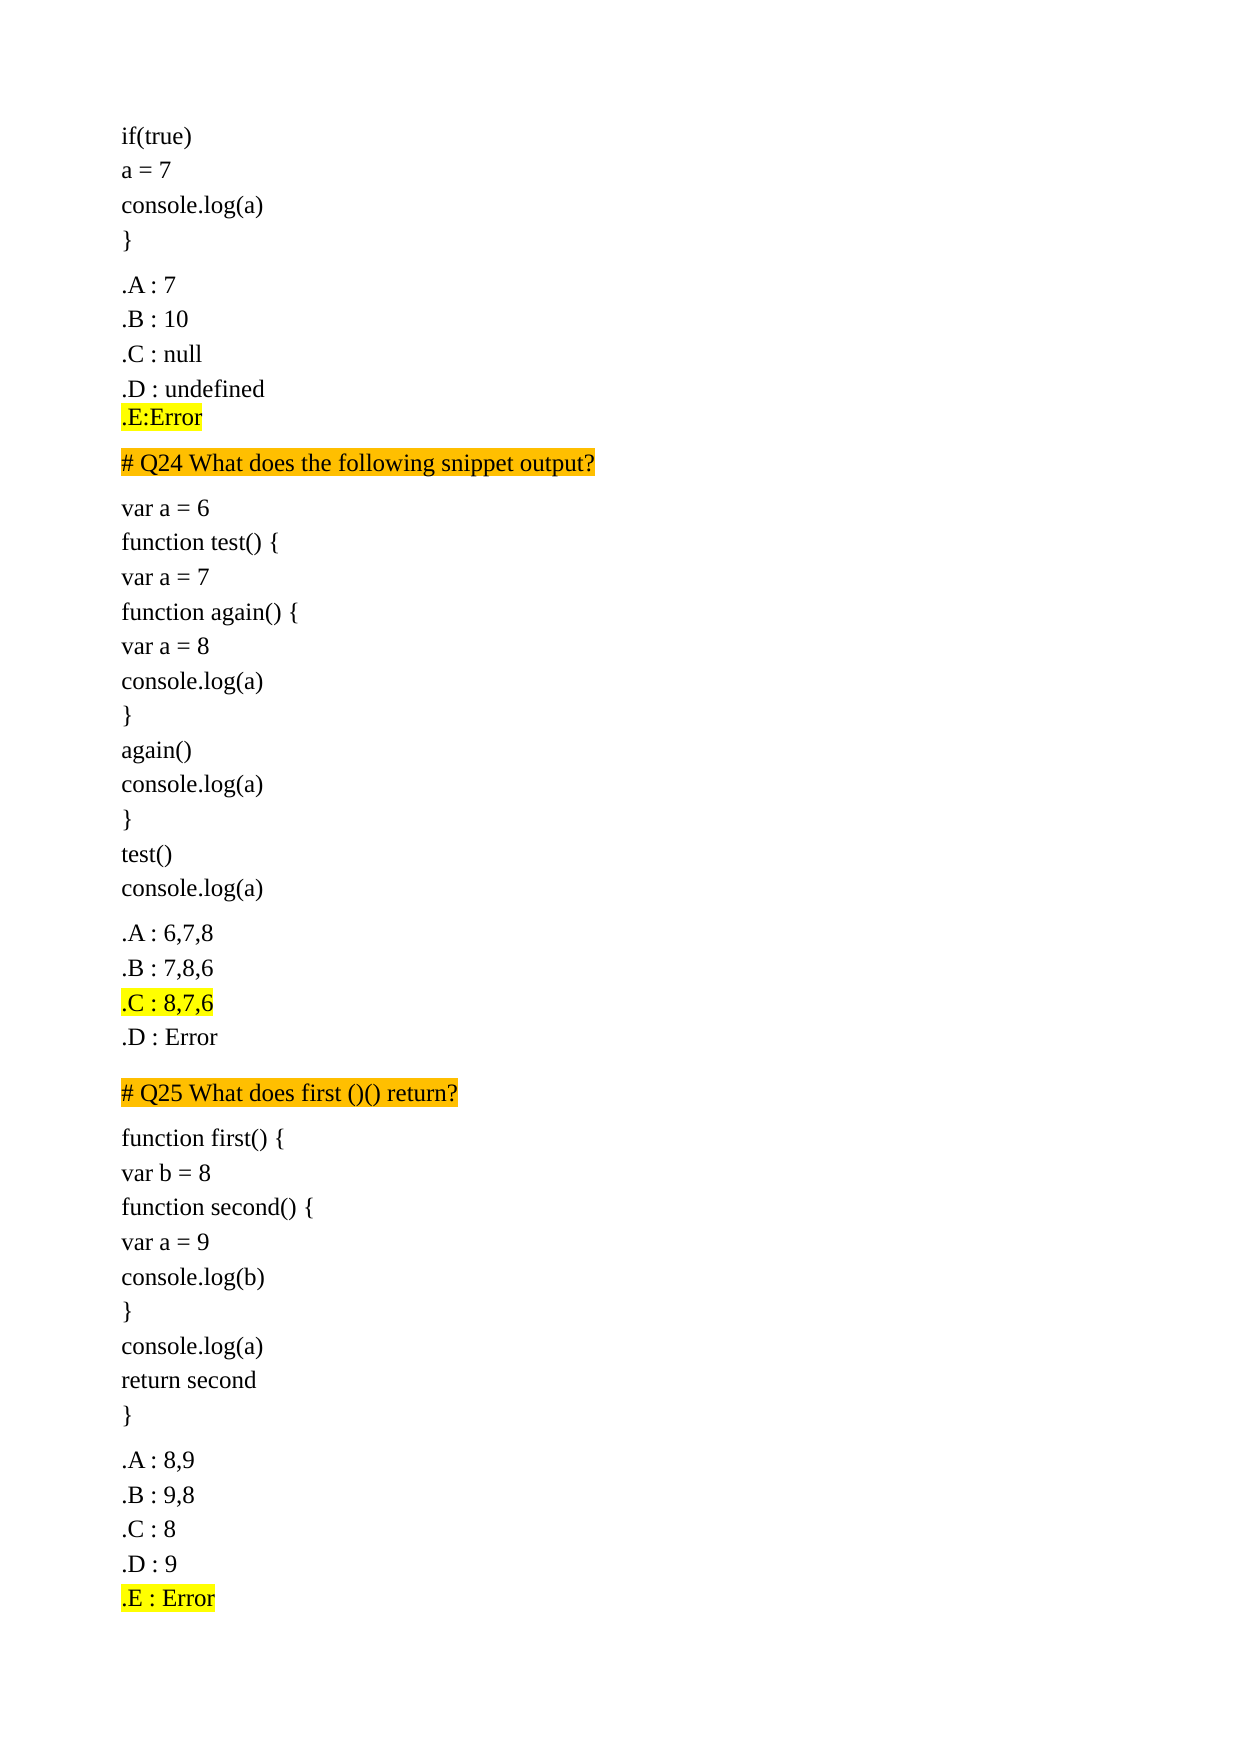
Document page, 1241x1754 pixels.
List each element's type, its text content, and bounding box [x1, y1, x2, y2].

table_header if(true) [118, 118, 204, 153]
table_header test() [118, 836, 186, 870]
table_header [118, 1065, 136, 1075]
table_header .D : undefined .E:Error [118, 371, 280, 434]
table_header console.log(a) [118, 1328, 276, 1362]
table_header console.log(a) [118, 187, 276, 222]
table_header .E : Error [118, 1581, 325, 1615]
table_header .A : 8,9 [118, 1442, 211, 1477]
table_header function first() { [118, 1120, 300, 1155]
table_header [118, 479, 136, 490]
table_header .D : Error [118, 1019, 232, 1054]
table_header } [118, 1397, 148, 1432]
table_header var a = 9 [118, 1224, 223, 1259]
table_header a = 7 [118, 153, 185, 187]
table_header console.log(a) [118, 767, 283, 801]
table_header [118, 1432, 136, 1442]
table_header .D : 9 [118, 1546, 192, 1581]
table_header .C : 8 [118, 1511, 191, 1546]
table_header .C : 8,7,6 [118, 985, 228, 1019]
table_header .B : 7,8,6 [118, 950, 228, 985]
table_header [118, 1110, 136, 1120]
table_header [118, 905, 136, 916]
table_header .A : 7 [118, 267, 192, 302]
table_header var a = 7 [118, 559, 223, 594]
table_header } [118, 801, 148, 836]
table_header .B : 10 [118, 302, 203, 336]
table_header again() [118, 732, 206, 767]
table_header var a = 8 [118, 628, 223, 663]
table_header # Q25 What does first ()() return? [118, 1075, 471, 1110]
table_header } [118, 1293, 148, 1328]
table_header [118, 434, 136, 445]
table_header function second() { [118, 1190, 329, 1224]
table_header function again() { [118, 594, 314, 628]
table_header var b = 8 [118, 1155, 225, 1189]
table_header return second [118, 1363, 270, 1397]
table_header [118, 1054, 136, 1064]
table_header var a = 6 [118, 490, 223, 524]
table_header } [118, 222, 148, 256]
table_header [118, 256, 136, 267]
table_header .C : null [118, 336, 217, 371]
table_header console.log(a) [118, 870, 276, 905]
table_header .B : 9,8 [118, 1477, 209, 1511]
table_header console.log(a) [118, 663, 283, 697]
table_header # Q24 What does the following snippet output? [118, 445, 608, 479]
table_header console.log(b) [118, 1259, 285, 1293]
table_header } [118, 698, 148, 732]
table_header .A : 6,7,8 [118, 916, 230, 950]
table_header function test() { [118, 525, 294, 559]
